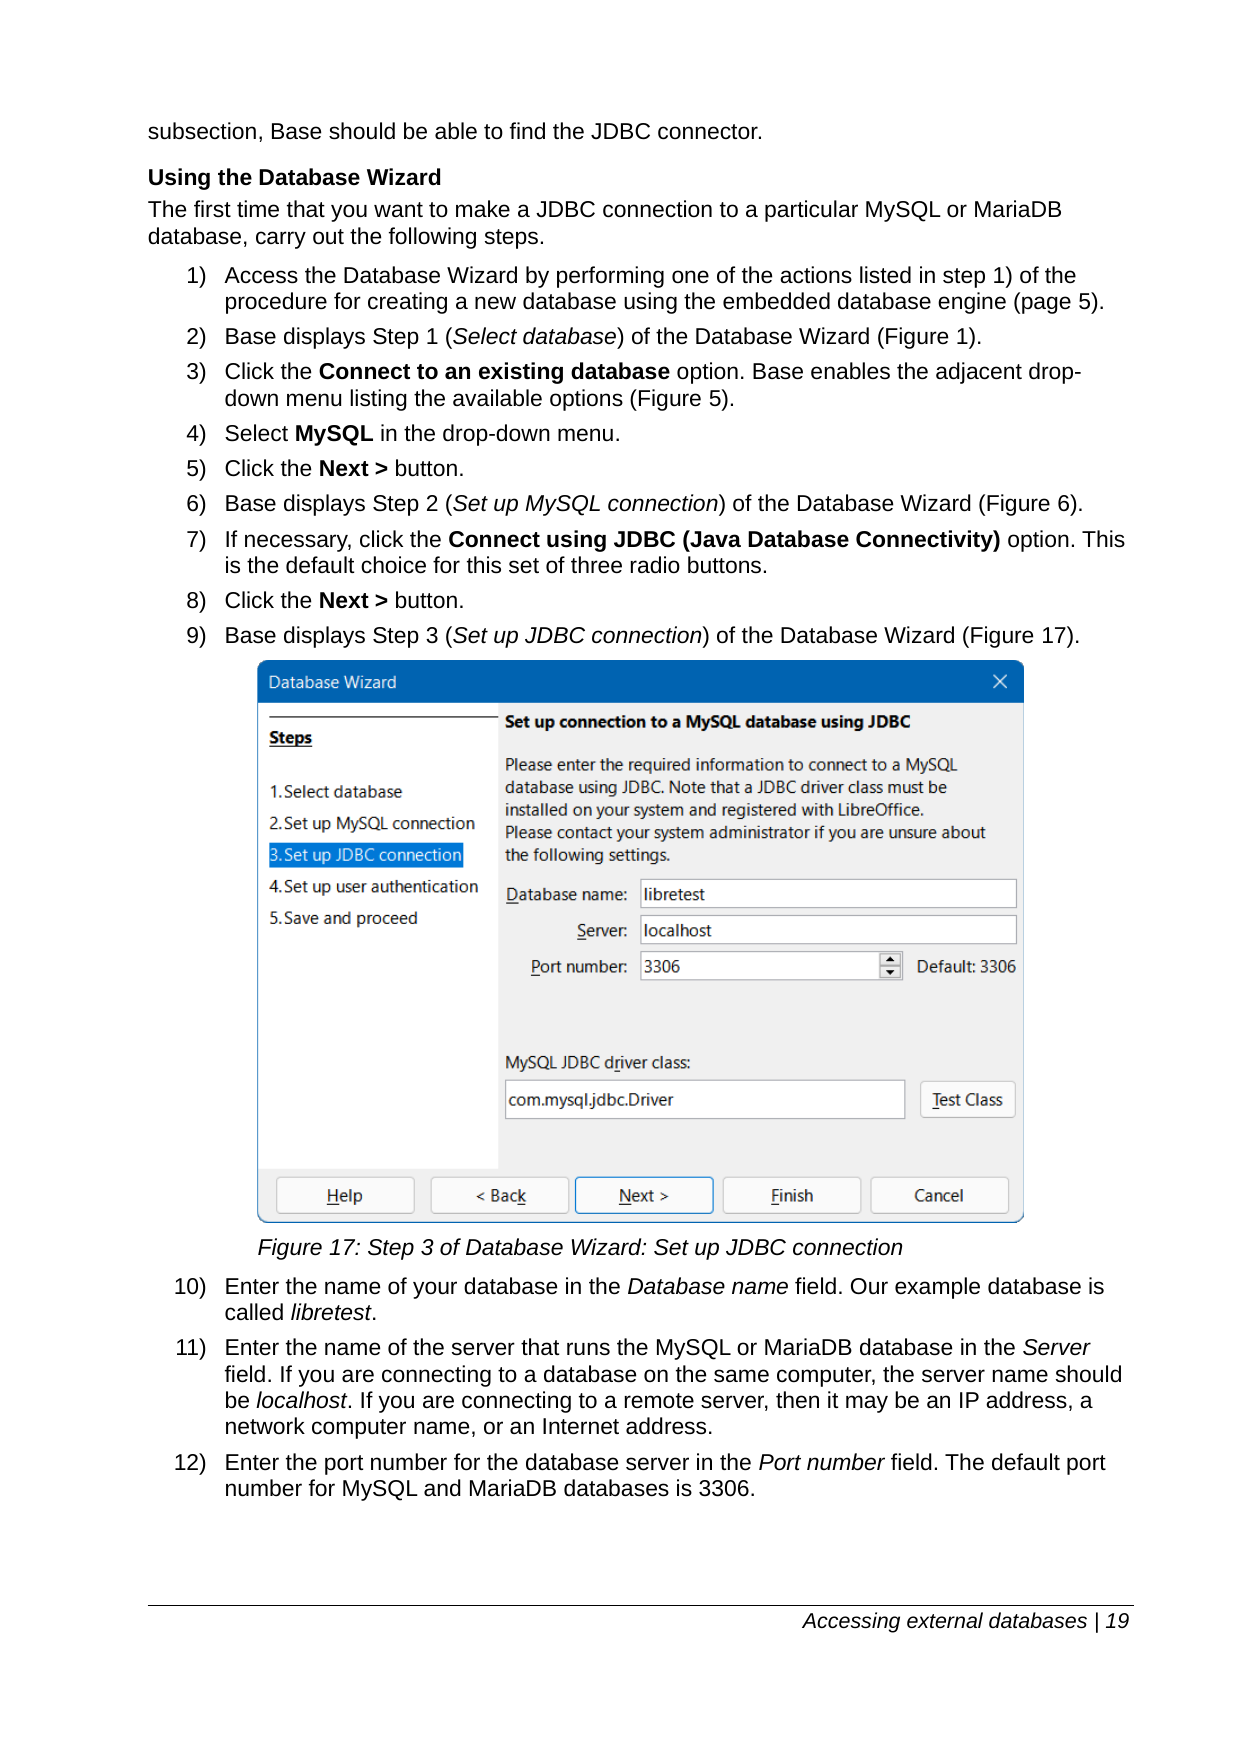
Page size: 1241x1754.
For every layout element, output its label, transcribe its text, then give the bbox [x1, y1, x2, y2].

text The first time that you want to make a JDBC connection to a particular MySQL or MariaDB database, carry out the following steps. [148, 196, 1134, 249]
list Select MySQL in the drop-down menu. [207, 420, 1134, 446]
list Base displays Step 3 (Set up JDBC connection) of the Database Wizard (Figure 17). [207, 622, 1134, 649]
list Enter the name of the server that runs the MySQL or MariaDB database in the Server field. If you are connecting to a database on the same computer, the server name should be localhost. If you are connecting to a remote server, then it may be an IP address, a network computer name, or an Internet address. [207, 1334, 1134, 1439]
list If necessary, click the Connect using JDBC (Java Database Connectivity) option. This is the default choice for this set of three radio buttons. [207, 526, 1134, 578]
list Click the Connect to an existing database option. Base enables the adjacent drop-down menu listing the available options (Figure 5). [207, 358, 1134, 411]
list Enter the name of your database in the Database name field. Our example database is called libretest. [207, 1273, 1134, 1325]
list Click the Next > button. [207, 587, 1134, 613]
text Figure 17: Step 3 of Database Wizard: Set up JDBC connection [257, 1234, 1024, 1261]
subtitle Using the Database Wizard [148, 164, 1134, 190]
picture [257, 660, 1024, 1223]
list Base displays Step 2 (Set up MySQL connection) of the Database Wizard (Figure 6). [207, 490, 1134, 517]
text subsection, Base should be able to find the JDBC connector. [148, 118, 1134, 144]
list Click the Next > button. [207, 455, 1134, 481]
list Base displays Step 1 (Select database) of the Database Wizard (Figure 1). [207, 323, 1134, 349]
list Enter the port number for the database server in the Port number field. The default port number for MySQL and MariaDB databases is 3306. [207, 1448, 1134, 1501]
list Access the Database Wizard by performing one of the actions listed in step 1) of the procedure for creating a new database using the embedded database engine (page 5). [207, 262, 1134, 314]
